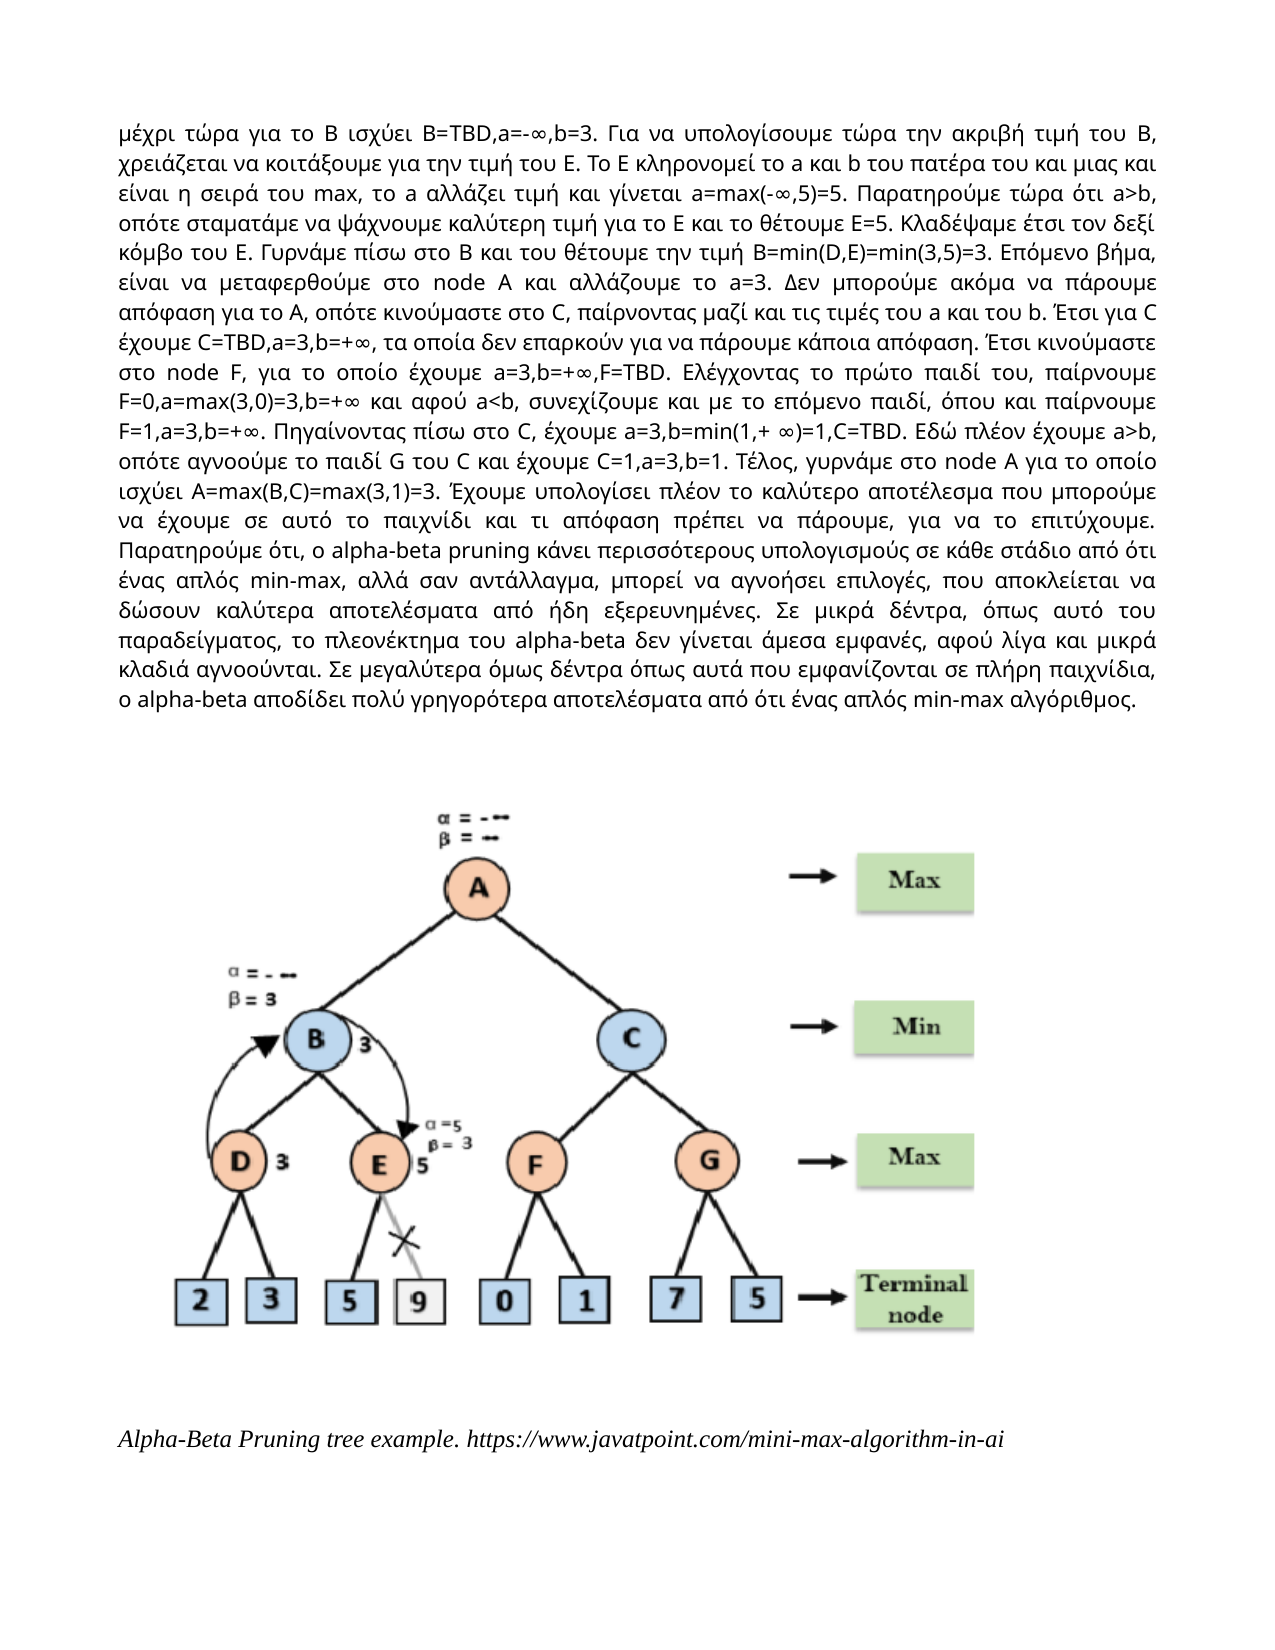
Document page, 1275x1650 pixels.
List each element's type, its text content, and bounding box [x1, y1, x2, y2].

text μέχρι τώρα για το Β ισχύει Β=TBD,a=-∞,b=3. Για να υπολογίσουμε τώρα την ακριβή τιμή του B, χρειάζεται να κοιτάξουμε για την τιμή του E. Το E κληρονομεί το a και b του πατέρα του και μιας και είναι η σειρά του max, το a αλλάζει τιμή και γίνεται a=max(-∞,5)=5. Παρατηρούμε τώρα ότι a>b, οπότε σταματάμε να ψάχνουμε καλύτερη τιμή για το Ε και το θέτουμε Ε=5. Κλαδέψαμε έτσι τον δεξί κόμβο του E. Γυρνάμε πίσω στο B και του θέτουμε την τιμή B=min(D,E)=min(3,5)=3. Επόμενο βήμα, είναι να μεταφερθούμε στο node A και αλλάζουμε το a=3. Δεν μπορούμε ακόμα να πάρουμε απόφαση για το Α, οπότε κινούμαστε στο C, παίρνοντας μαζί και τις τιμές του a και του b. Έτσι για C έχουμε C=TBD,a=3,b=+∞, τα οποία δεν επαρκούν για να πάρουμε κάποια απόφαση. Έτσι κινούμαστε στο node F, για το οποίο έχουμε a=3,b=+∞,F=TBD. Ελέγχοντας το πρώτο παιδί του, παίρνουμε F=0,a=max(3,0)=3,b=+∞ και αφού a<b, συνεχίζουμε και με το επόμενο παιδί, όπου και παίρνουμε F=1,a=3,b=+∞. Πηγαίνοντας πίσω στο C, έχουμε a=3,b=min(1,+ ∞)=1,C=TBD. Εδώ πλέον έχουμε a>b, οπότε αγνοούμε το παιδί G του C και έχουμε C=1,a=3,b=1. Τέλος, γυρνάμε στο node A για το οποίο ισχύει A=max(B,C)=max(3,1)=3. Έχουμε υπολογίσει πλέον το καλύτερο αποτέλεσμα που μπορούμε να έχουμε σε αυτό το παιχνίδι και τι απόφαση πρέπει να πάρουμε, για να το επιτύχουμε. Παρατηρούμε ότι, ο alpha-beta pruning κάνει περισσότερους υπολογισμούς σε κάθε στάδιο από ότι ένας απλός min-max, αλλά σαν αντάλλαγμα, μπορεί να αγνοήσει επιλογές, που αποκλείεται να δώσουν καλύτερα αποτελέσματα από ήδη εξερευνημένες. Σε μικρά δέντρα, όπως αυτό του παραδείγματος, το πλεονέκτημα του alpha-beta δεν γίνεται άμεσα εμφανές, αφού λίγα και μικρά κλαδιά αγνοούνται. Σε μεγαλύτερα όμως δέντρα όπως αυτά που εμφανίζονται σε πλήρη παιχνίδια, ο alpha-beta αποδίδει πολύ γρηγορότερα αποτελέσματα από ότι ένας απλός min-max αλγόριθμος. [118, 118, 1157, 714]
text Alpha-Beta Pruning tree example. https://www.javatpoint.com/mini-max-algorithm-in-ai [118, 1424, 1157, 1453]
